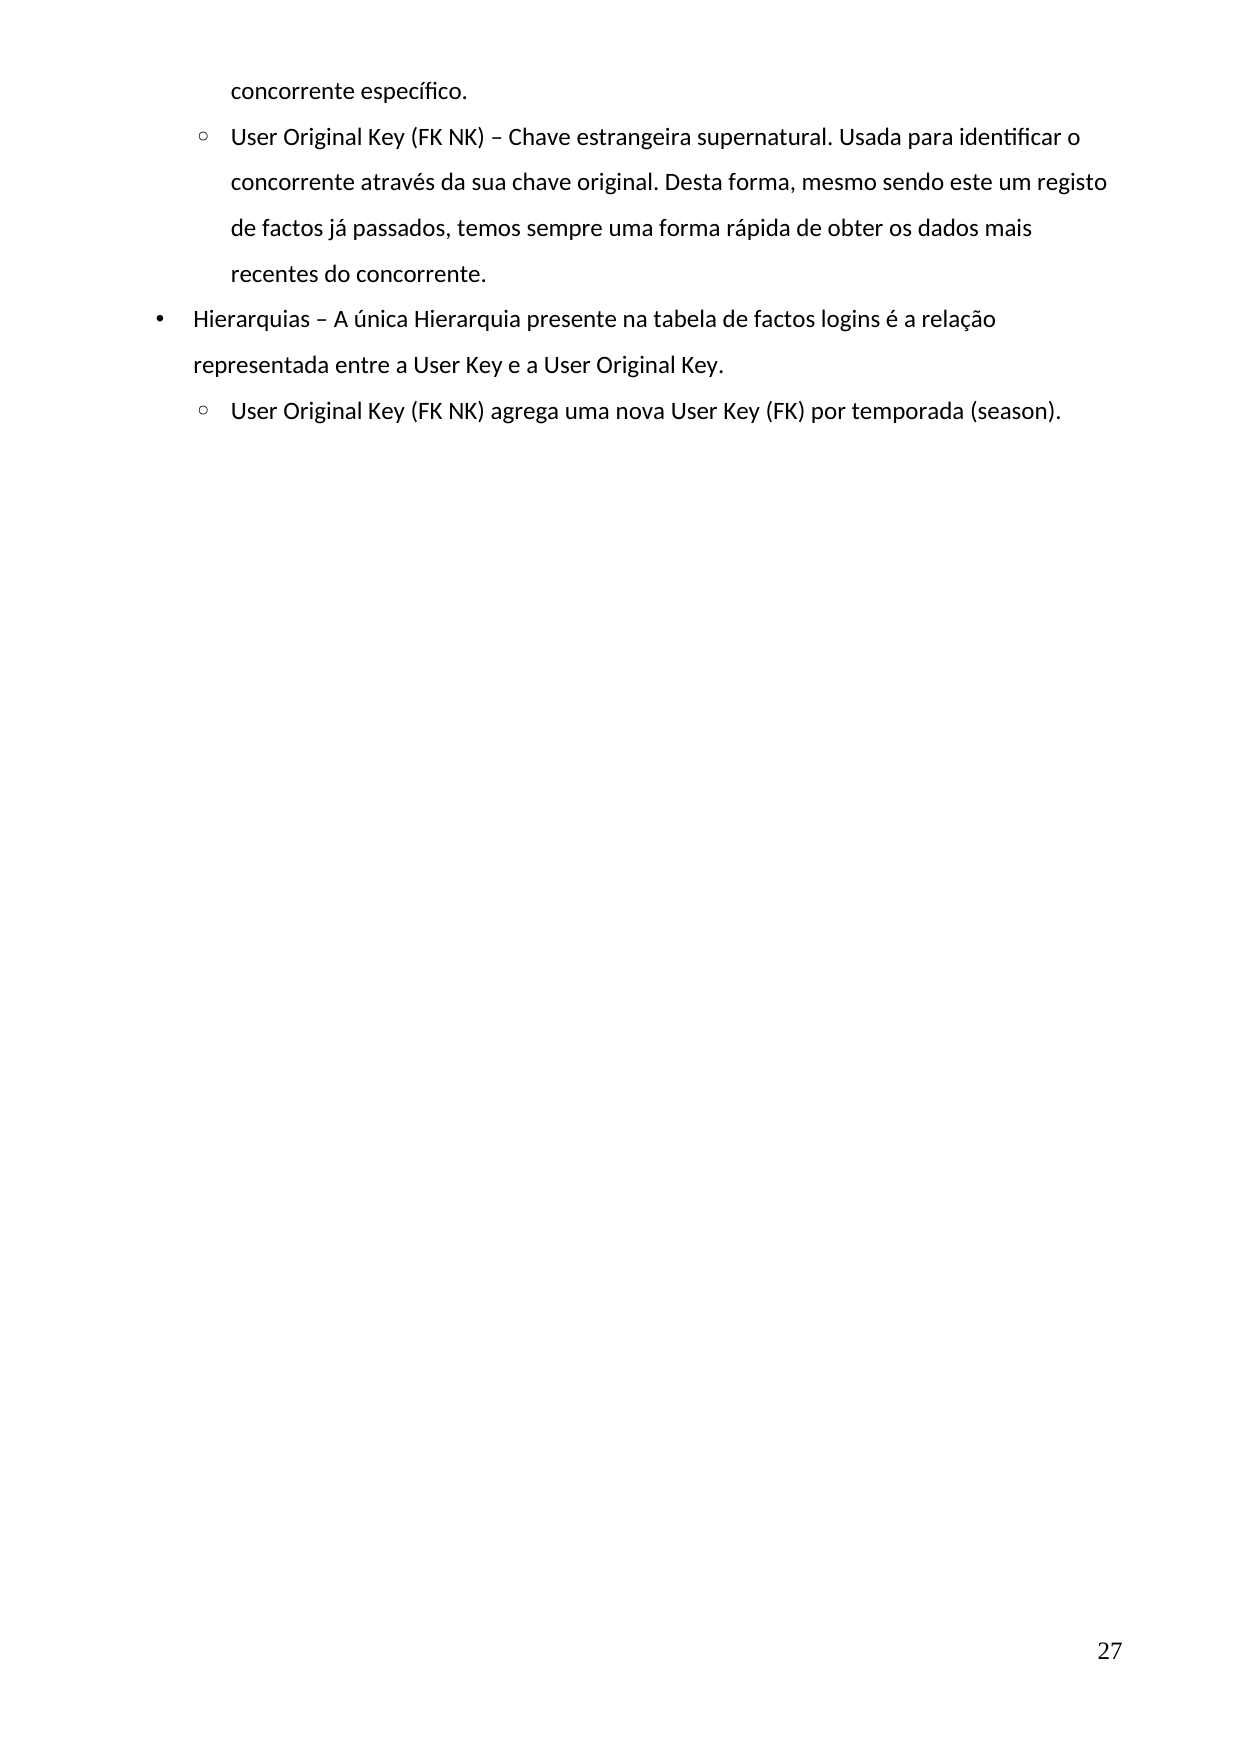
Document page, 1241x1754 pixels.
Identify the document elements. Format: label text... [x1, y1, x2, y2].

list Hierarquias – A única Hierarquia presente na tabela de factos logins é a relação representada entre a User Key e a User Original Key. [156, 304, 1122, 380]
list User Original Key (FK NK) – Chave estrangeira supernatural. Usada para identificar o concorrente através da sua chave original. Desta forma, mesmo sendo este um registo de factos já passados, temos sempre uma forma rápida de obter os dados mais recentes do concorrente. [193, 121, 1122, 288]
list User Original Key (FK NK) agrega uma nova User Key (FK) por temporada (season). [193, 395, 1122, 426]
list concorrente específico. [193, 75, 1122, 106]
